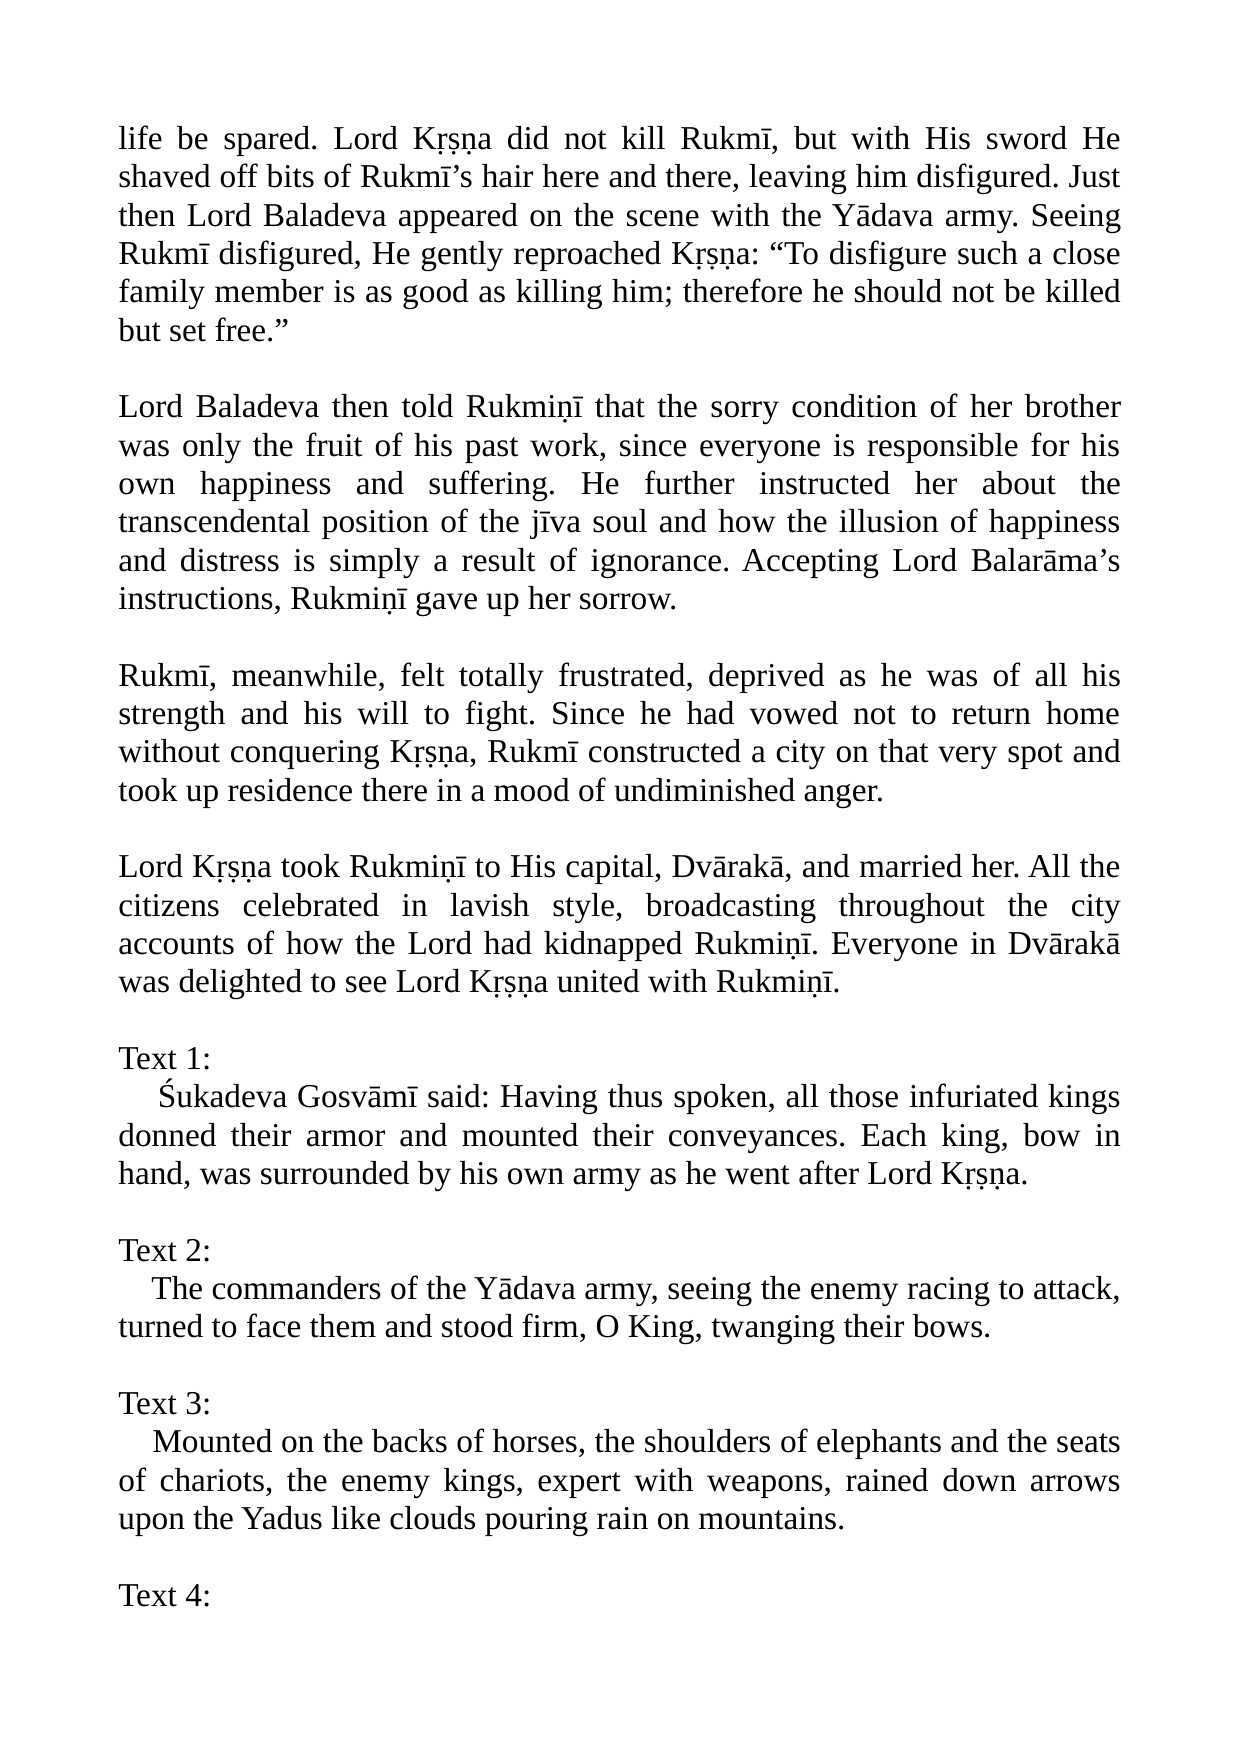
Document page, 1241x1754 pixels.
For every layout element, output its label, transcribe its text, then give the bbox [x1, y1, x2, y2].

text Lord Baladeva then told Rukmiṇī that the sorry condition of her brother was only the fruit of his past work, since everyone is responsible for his own happiness and suffering. He further instructed her about the transcendental position of the jīva soul and how the illusion of happiness and distress is simply a result of ignorance. Accepting Lord Balarāma’s instructions, Rukmiṇī gave up her sorrow. [118, 386, 1122, 616]
text Text 3: [118, 1383, 1122, 1421]
text Rukmī, meanwhile, felt totally frustrated, deprived as he was of all his strength and his will to fight. Since he had vowed not to return home without conquering Kṛṣṇa, Rukmī constructed a city on that very spot and took up residence there in a mood of undiminished anger. [118, 655, 1122, 808]
text life be spared. Lord Kṛṣṇa did not kill Rukmī, but with His sword He shaved off bits of Rukmī’s hair here and there, leaving him disfigured. Just then Lord Baladeva appeared on the scene with the Yādava army. Seeing Rukmī disfigured, He gently reproached Kṛṣṇa: “To disfigure such a close family member is as good as killing him; therefore he should not be killed but set free.” [118, 118, 1122, 348]
text The commanders of the Yādava army, seeing the enemy racing to attack, turned to face them and stood firm, O King, twanging their bows. [118, 1268, 1122, 1345]
text Text 4: [118, 1575, 1122, 1613]
text Mounted on the backs of horses, the shoulders of elephants and the seats of chariots, the enemy kings, expert with weapons, rained down arrows upon the Yadus like clouds pouring rain on mountains. [118, 1421, 1122, 1536]
text Lord Kṛṣṇa took Rukmiṇī to His capital, Dvārakā, and married her. All the citizens celebrated in lavish style, broadcasting throughout the city accounts of how the Lord had kidnapped Rukmiṇī. Everyone in Dvārakā was delighted to see Lord Kṛṣṇa united with Rukmiṇī. [118, 846, 1122, 1000]
text Śukadeva Gosvāmī said: Having thus spoken, all those infuriated kings donned their armor and mounted their conveyances. Each king, bow in hand, was surrounded by his own army as he went after Lord Kṛṣṇa. [118, 1076, 1122, 1191]
text Text 1: [118, 1038, 1122, 1076]
text Text 2: [118, 1230, 1122, 1268]
